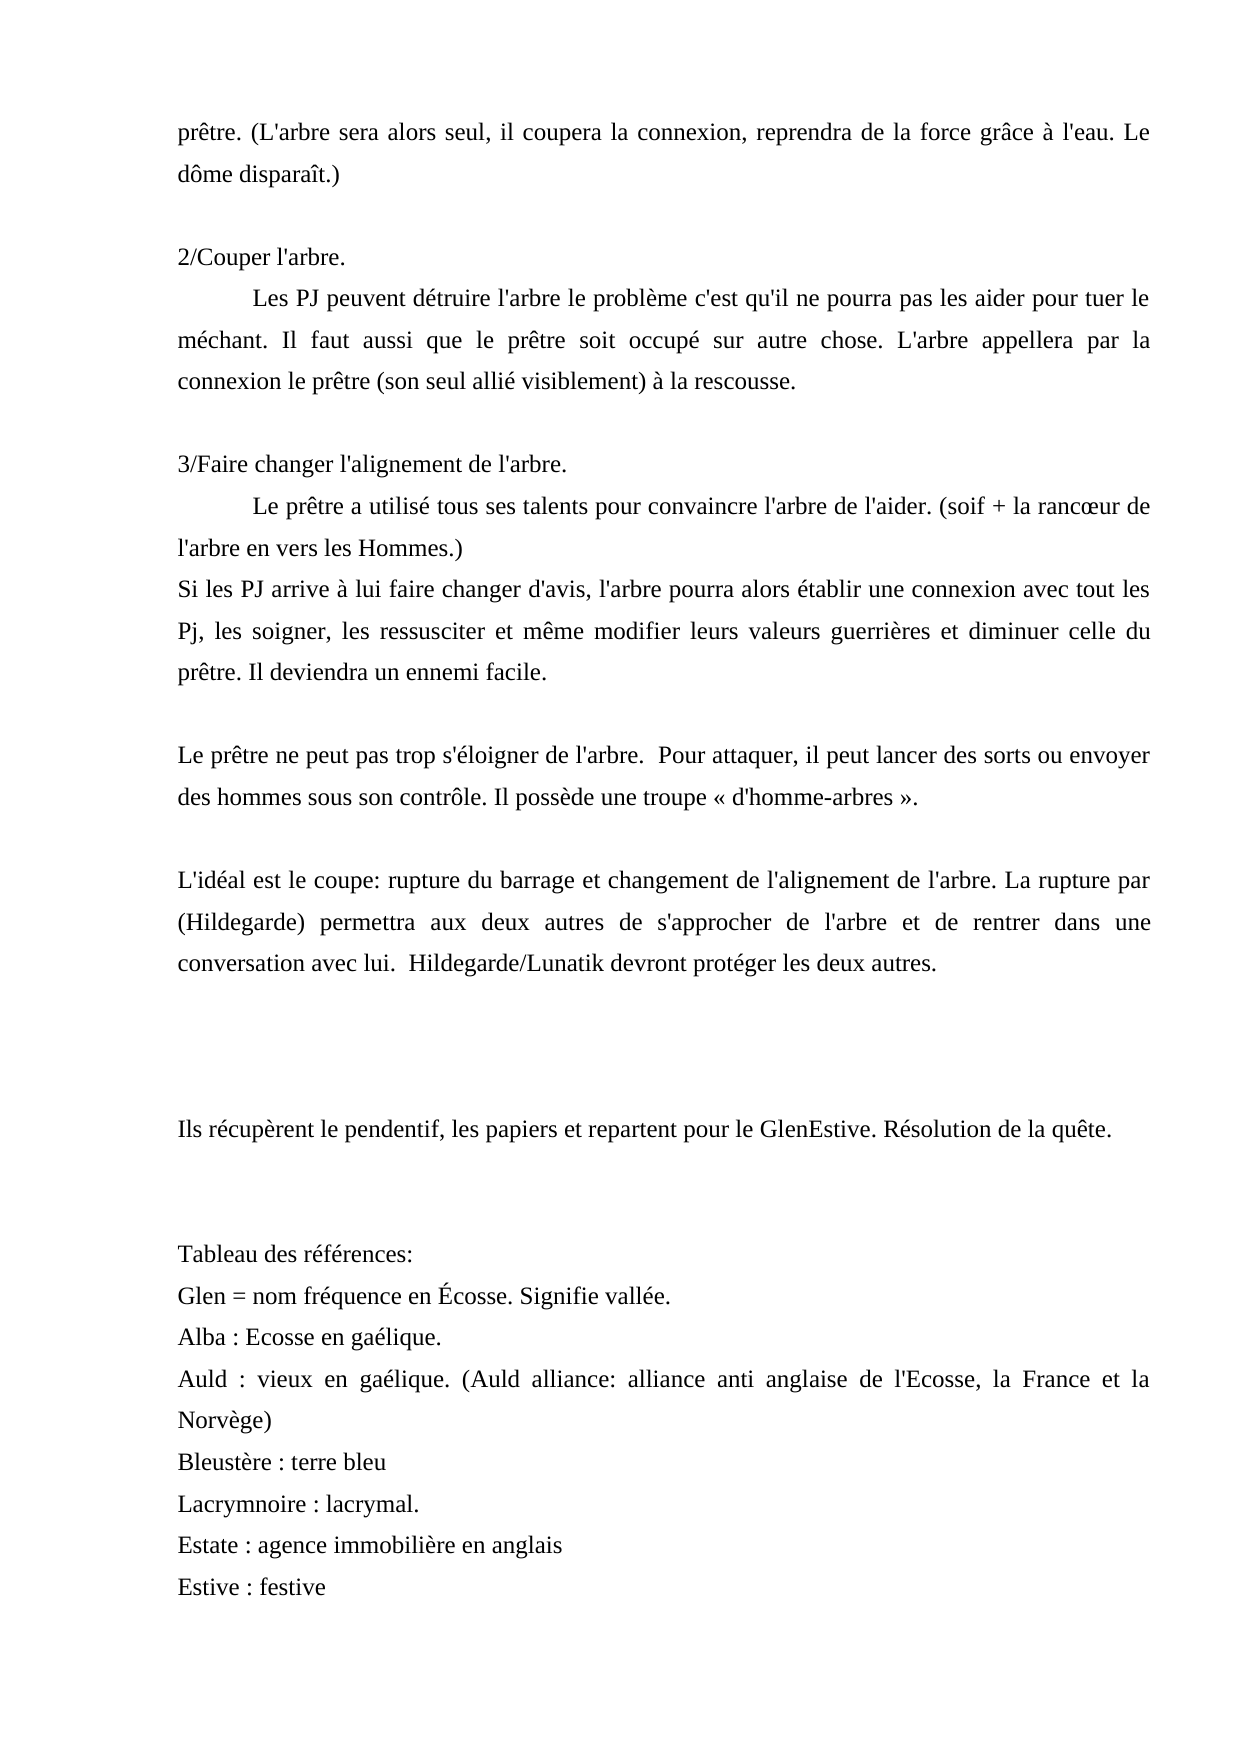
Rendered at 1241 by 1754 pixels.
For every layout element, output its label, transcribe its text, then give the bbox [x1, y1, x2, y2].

text Estive : festive [326, 1573, 1152, 1601]
text 3/Faire changer l'alignement de l'arbre. [573, 451, 1152, 478]
text L'idéal est le coupe: rupture du barrage et changement de l'alignement de l'arbre. La rupture par (Hildegarde) permettra aux deux autres de s'approcher de l'arbre et de rentrer dans une conversation avec lui. Hildegarde/Lunatik devront protéger les deux autres. [177, 894, 1152, 908]
text Auld : vieux en gaélique. (Auld alliance: alliance anti anglaise de l'Ecosse, la France et la Norvège) [177, 1393, 1152, 1434]
text L'idéal est le coupe: rupture du barrage et changement de l'alignement de l'arbre. La rupture par (Hildegarde) permettra aux deux autres de s'approcher de l'arbre et de rentrer dans une conversation avec lui. Hildegarde/Lunatik devront protéger les deux autres. [177, 936, 1152, 977]
text Lacrymnoire : lacrymal. [426, 1490, 1152, 1517]
text Tableau des références: [413, 1240, 1152, 1268]
text Alba : Ecosse en gaélique. [177, 1323, 1152, 1351]
text Bleustère : terre bleu [386, 1448, 1152, 1476]
text Si les PJ arrive à lui faire changer d'avis, l'arbre pourra alors établir une connexion avec tout les Pj, les soigner, les ressusciter et même modifier leurs valeurs guerrières et diminuer celle du prêtre. Il deviendra un ennemi facile. [177, 644, 1152, 686]
text Estate : agence immobilière en anglais [562, 1531, 1152, 1559]
text Glen = nom fréquence en Écosse. Signifie vallée. [671, 1282, 1152, 1309]
text Les PJ peuvent détruire l'arbre le problème c'est qu'il ne pourra pas les aider pour tuer le méchant. Il faut aussi que le prêtre soit occupé sur autre chose. L'arbre appellera par la connexion le prêtre (son seul allié visiblement) à la rescousse. [177, 354, 1152, 395]
text Le prêtre ne peut pas trop s'éloigner de l'arbre. Pour attaquer, il peut lancer des sorts ou envoyer des hommes sous son contrôle. Il possède une troupe « d'homme-arbres ». [177, 769, 1152, 811]
text Les PJ peuvent détruire l'arbre le problème c'est qu'il ne pourra pas les aider pour tuer le méchant. Il faut aussi que le prêtre soit occupé sur autre chose. L'arbre appellera par la connexion le prêtre (son seul allié visiblement) à la rescousse. [177, 312, 1152, 326]
text Le prêtre assoiffe l'arbre par se barrage pour diminuer ses capacités mentales. Il est ainsi plus facilement contrôlable. Si le barrage cède, l'eau se déversera vers le centre du « dôme », il déconcentrera le prêtre et donc rupture de connexion. L'eau emporterai d'une 30aine de metre le prêtre. (L'arbre sera alors seul, il coupera la connexion, reprendra de la force grâce à l'eau. Le dôme disparaît.) [177, 146, 1152, 187]
text Si les PJ arrive à lui faire changer d'avis, l'arbre pourra alors établir une connexion avec tout les Pj, les soigner, les ressusciter et même modifier leurs valeurs guerrières et diminuer celle du prêtre. Il deviendra un ennemi facile. [177, 603, 1152, 617]
text 2/Couper l'arbre. [346, 243, 1152, 271]
text Le prêtre a utilisé tous ses talents pour convaincre l'arbre de l'aider. (soif + la rancœur de l'arbre en vers les Hommes.) [177, 520, 1152, 561]
